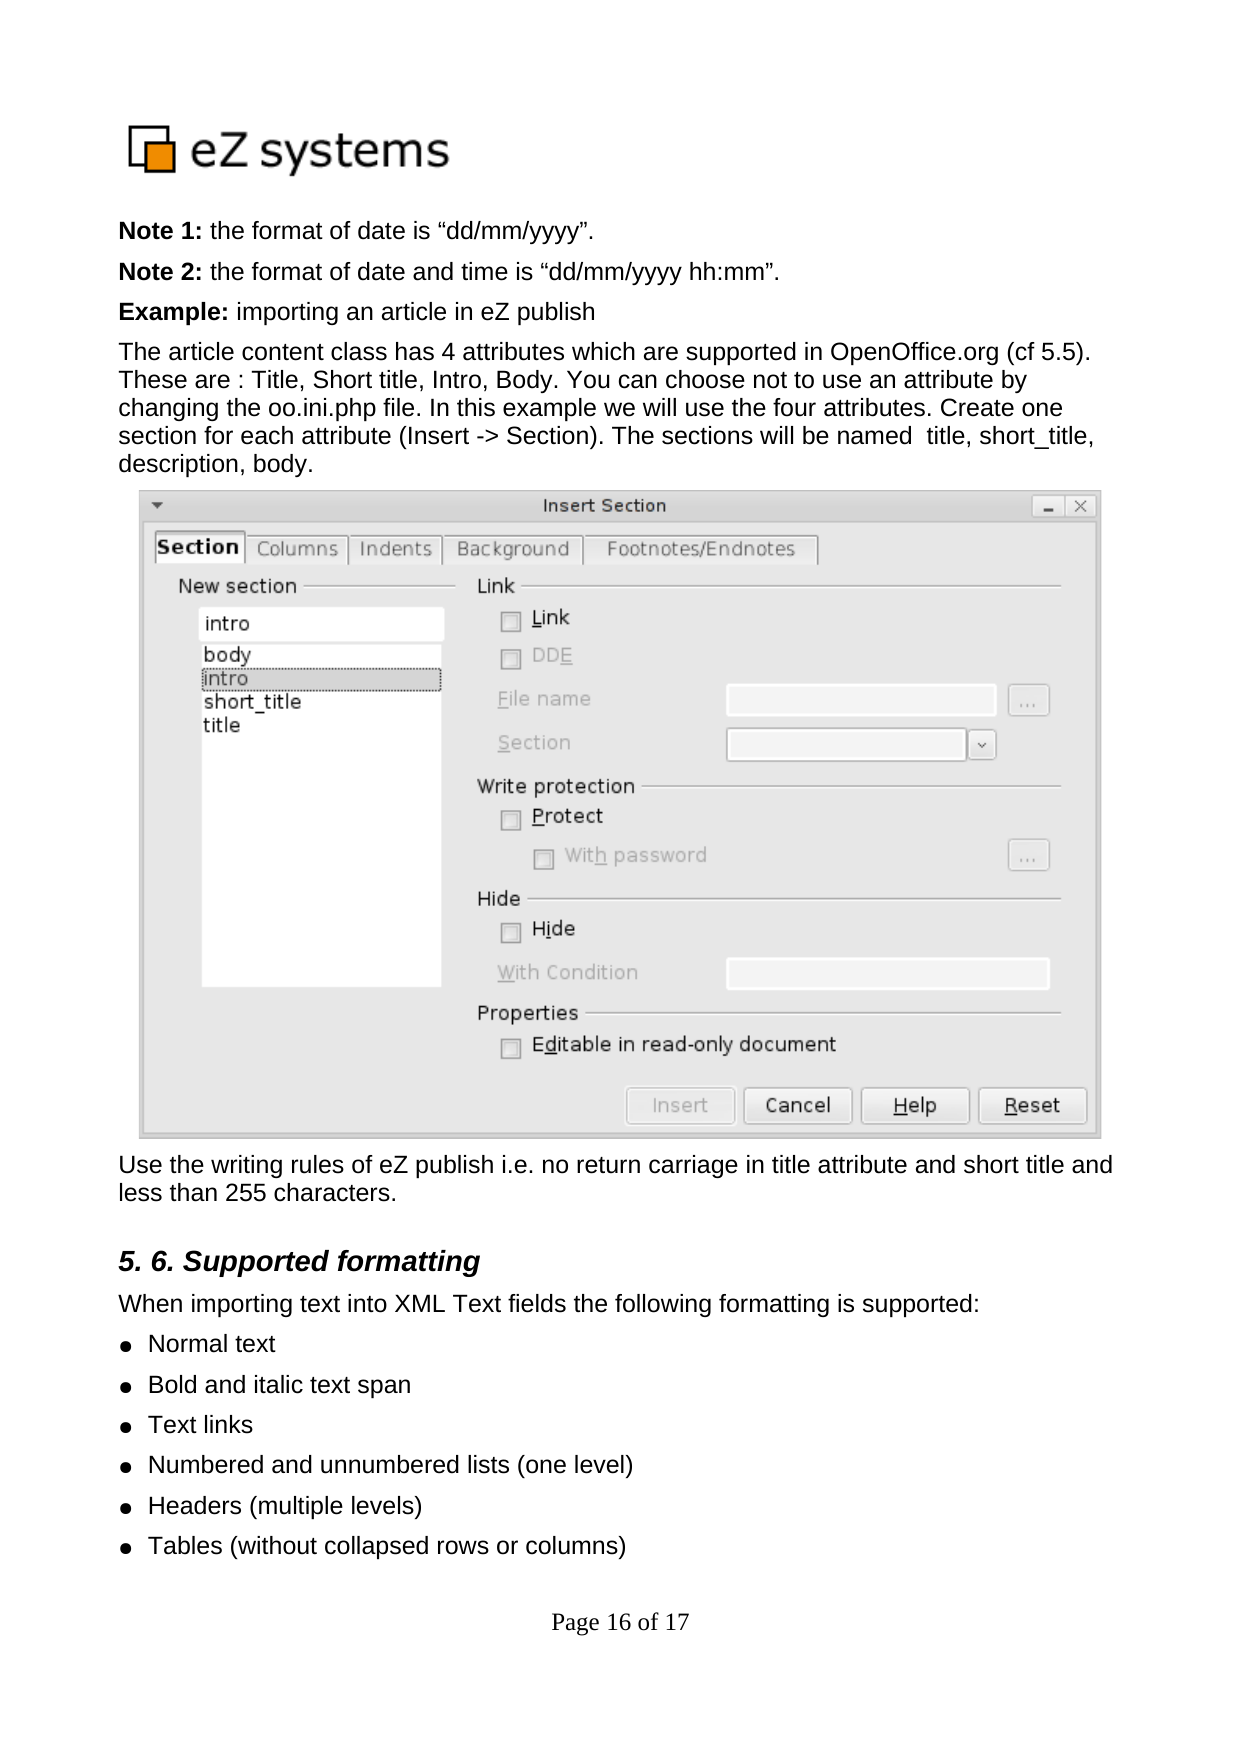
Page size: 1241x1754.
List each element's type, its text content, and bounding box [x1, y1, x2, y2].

text When importing text into XML Text fields the following formatting is supported: [118, 1289, 1122, 1317]
text Use the writing rules of eZ publish i.e. no return carriage in title attribute and short title and less than 255 characters. [118, 1151, 1122, 1207]
text Note 1: the format of date is “dd/mm/yyyy”. [118, 217, 1122, 245]
list Text links [118, 1411, 1122, 1439]
text Note 2: the format of date and time is “dd/mm/yyyy hh:mm”. [118, 257, 1122, 285]
list Normal text [118, 1330, 1122, 1358]
picture [138, 490, 1102, 1139]
list Headers (multiple levels) [118, 1492, 1122, 1519]
list Bold and italic text span [118, 1370, 1122, 1398]
list Numbered and unnumbered lists (one level) [118, 1451, 1122, 1479]
list Tables (without collapsed rows or columns) [118, 1532, 1122, 1560]
text Example: importing an article in eZ publish [118, 298, 1122, 326]
subtitle 5. 6. Supported formatting [118, 1244, 1122, 1277]
picture [118, 118, 462, 181]
text The article content class has 4 attributes which are supported in OpenOffice.org (cf 5.5). These are : Title, Short title, Intro, Body. You can choose not to use an attribute by changing the oo.ini.php file. In this example we will use the four attributes. Create one section for each attribute (Insert -> Section). The sections will be named title, short_title, description, body. [118, 338, 1122, 478]
